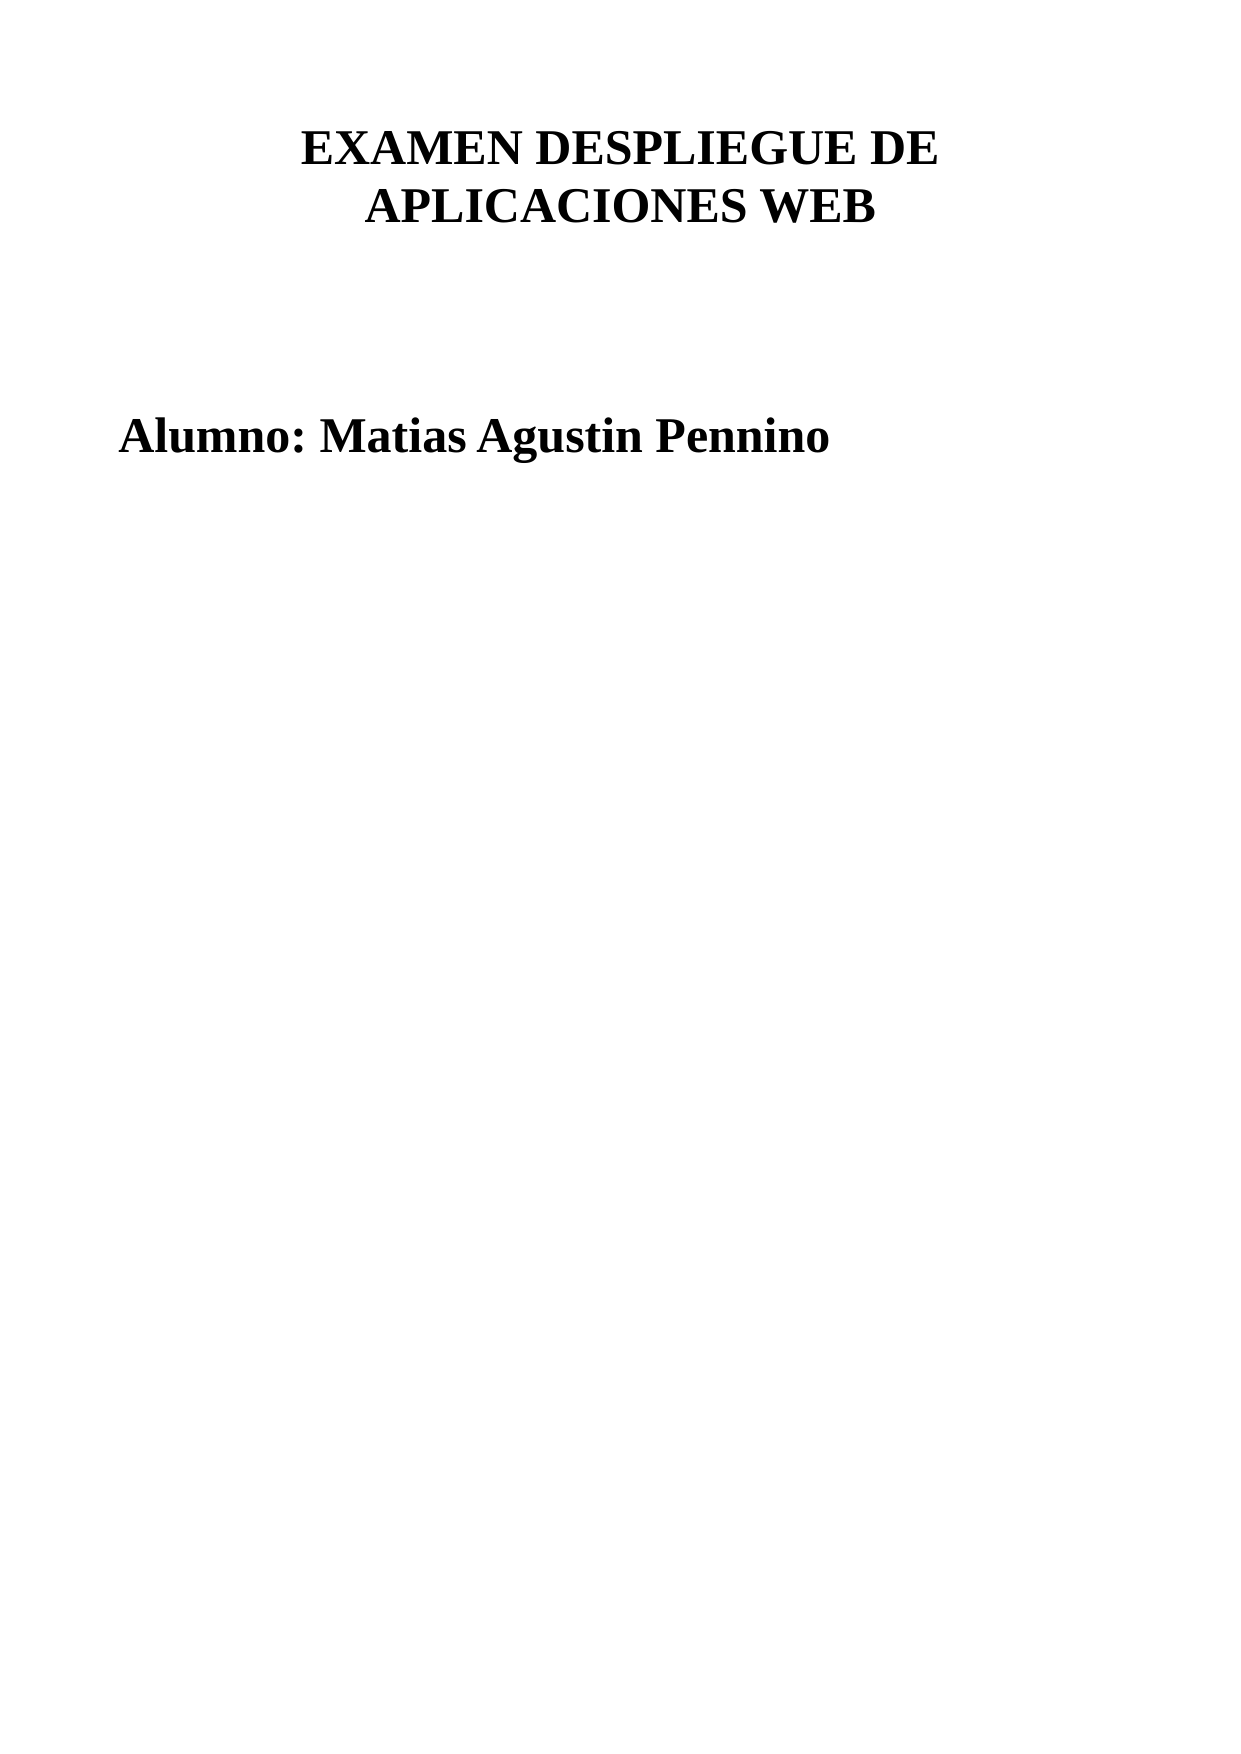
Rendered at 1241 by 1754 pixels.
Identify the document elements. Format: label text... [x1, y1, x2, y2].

text EXAMEN DESPLIEGUE DE APLICACIONES WEB [118, 118, 1122, 233]
text Alumno: Matias Agustin Pennino [118, 406, 1122, 463]
